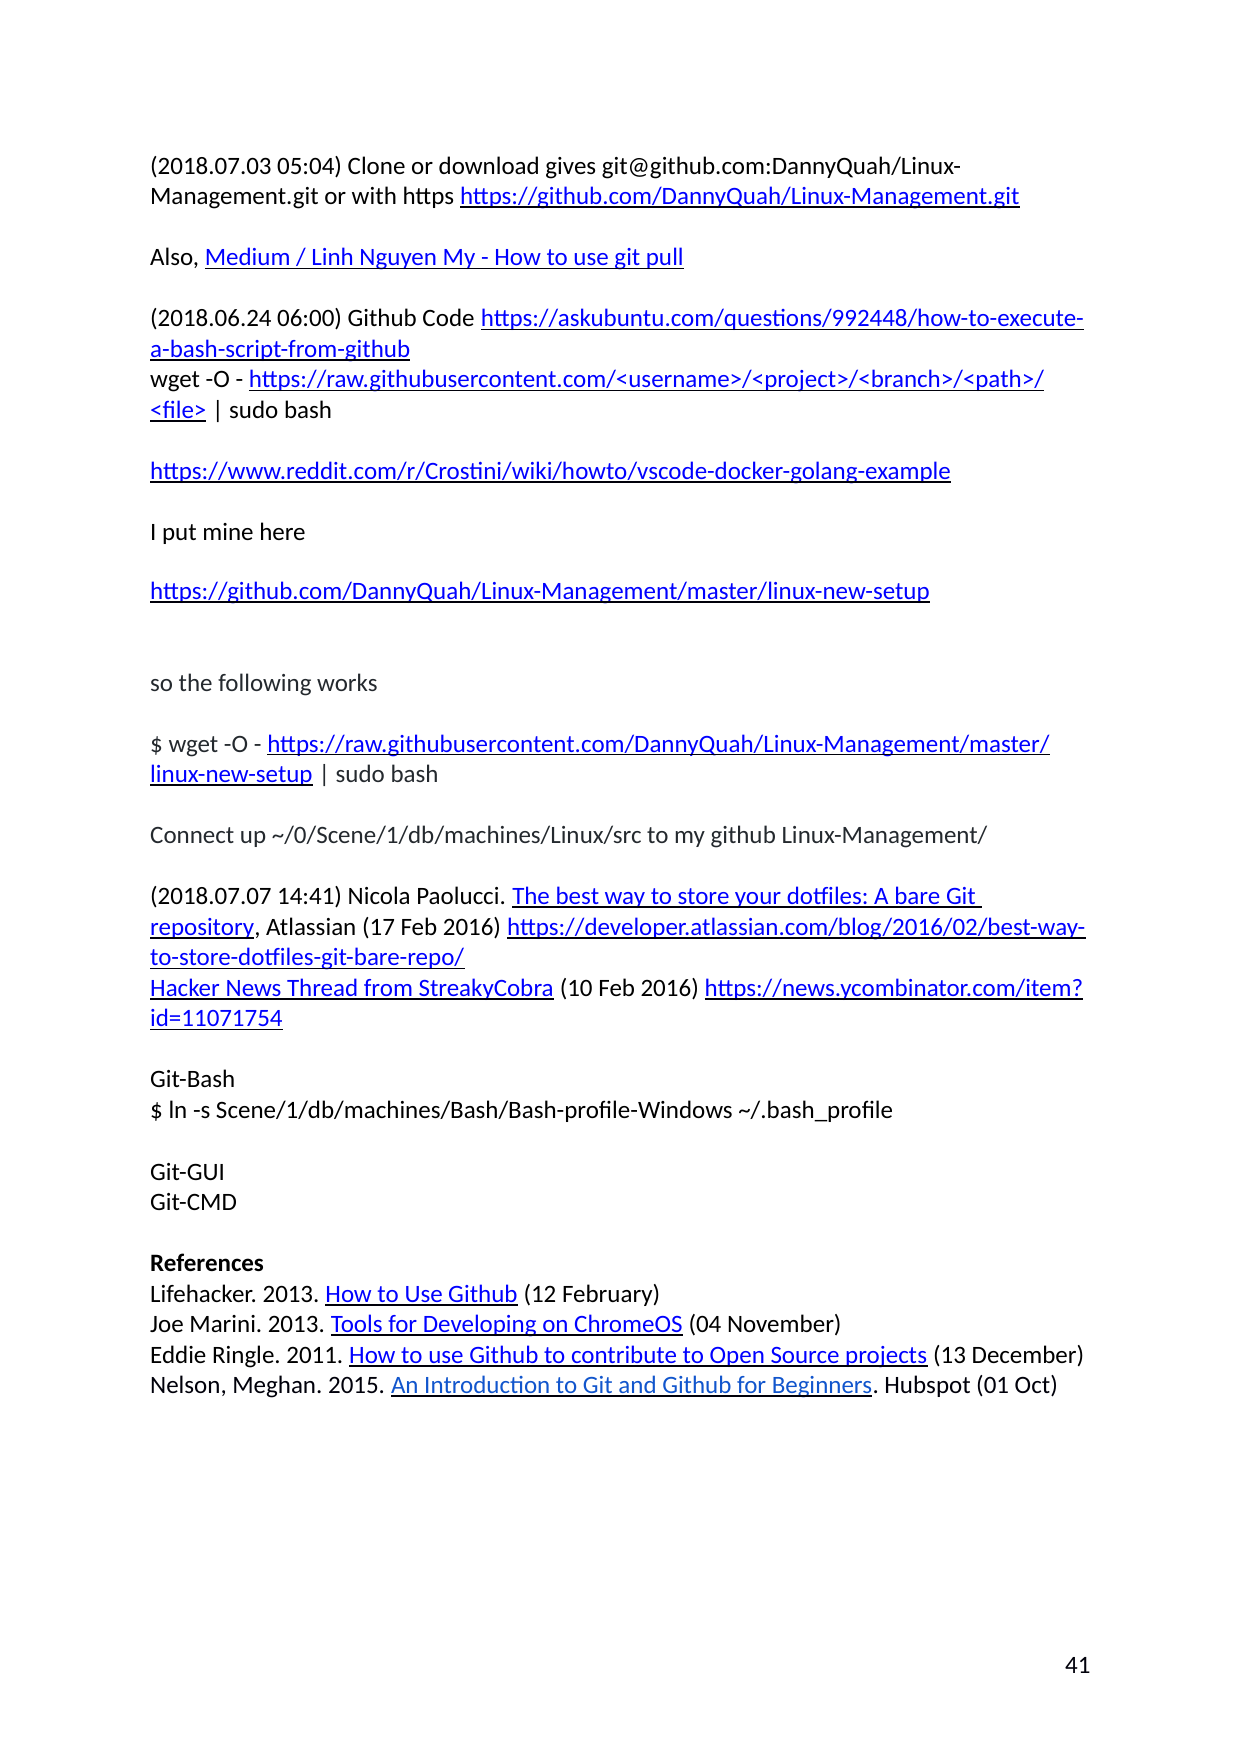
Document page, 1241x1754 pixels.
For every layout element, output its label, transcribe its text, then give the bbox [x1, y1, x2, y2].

text Eddie Ringle. 2011. How to use Github to contribute to Open Source projects (13 December) [150, 1339, 1090, 1369]
text (2018.06.24 06:00) Github Code https://askubuntu.com/questions/992448/how-to-execute-a-bash-script-from-github [150, 303, 1090, 364]
text Nelson, Meghan. 2015. An Introduction to Git and Github for Beginners. Hubspot (01 Oct) [150, 1369, 1090, 1400]
text https://www.reddit.com/r/Crostini/wiki/howto/vscode-docker-golang-example [150, 455, 1090, 486]
text (2018.07.07 14:41) Nicola Paolucci. The best way to store your dotfiles: A bare Git repository, Atlassian (17 Feb 2016) https://developer.atlassian.com/blog/2016/02/best-way-to-store-dotfiles-git-bare-repo/ [150, 880, 1090, 972]
text $ wget -O - https://raw.githubusercontent.com/DannyQuah/Linux-Management/master/linux-new-setup | sudo bash [150, 728, 1090, 789]
text https://github.com/DannyQuah/Linux-Management/master/linux-new-setup [150, 575, 1090, 606]
text (2018.07.03 05:04) Clone or download gives git@github.com:DannyQuah/Linux-Management.git or with https https://github.com/DannyQuah/Linux-Management.git [150, 150, 1090, 211]
text Also, Medium / Linh Nguyen My - How to use git pull [150, 242, 1090, 272]
text References [150, 1247, 1090, 1278]
text Joe Marini. 2013. Tools for Developing on ChromeOS (04 November) [150, 1308, 1090, 1339]
text I put mine here [150, 516, 1090, 547]
text Git-GUI [150, 1156, 1090, 1186]
text wget -O - https://raw.githubusercontent.com/<username>/<project>/<branch>/<path>/<file> | sudo bash [150, 364, 1090, 425]
text so the following works [150, 667, 1090, 697]
text Git-Bash [150, 1063, 1090, 1094]
text Hacker News Thread from StreakyCobra (10 Feb 2016) https://news.ycombinator.com/item?id=11071754 [150, 972, 1090, 1033]
text Connect up ~/0/Scene/1/db/machines/Linux/src to my github Linux-Management/ [150, 819, 1090, 850]
text $ ln -s Scene/1/db/machines/Bash/Bash-profile-Windows ~/.bash_profile [150, 1094, 1090, 1124]
text Git-CMD [150, 1186, 1090, 1217]
text Lifehacker. 2013. How to Use Github (12 February) [150, 1278, 1090, 1308]
